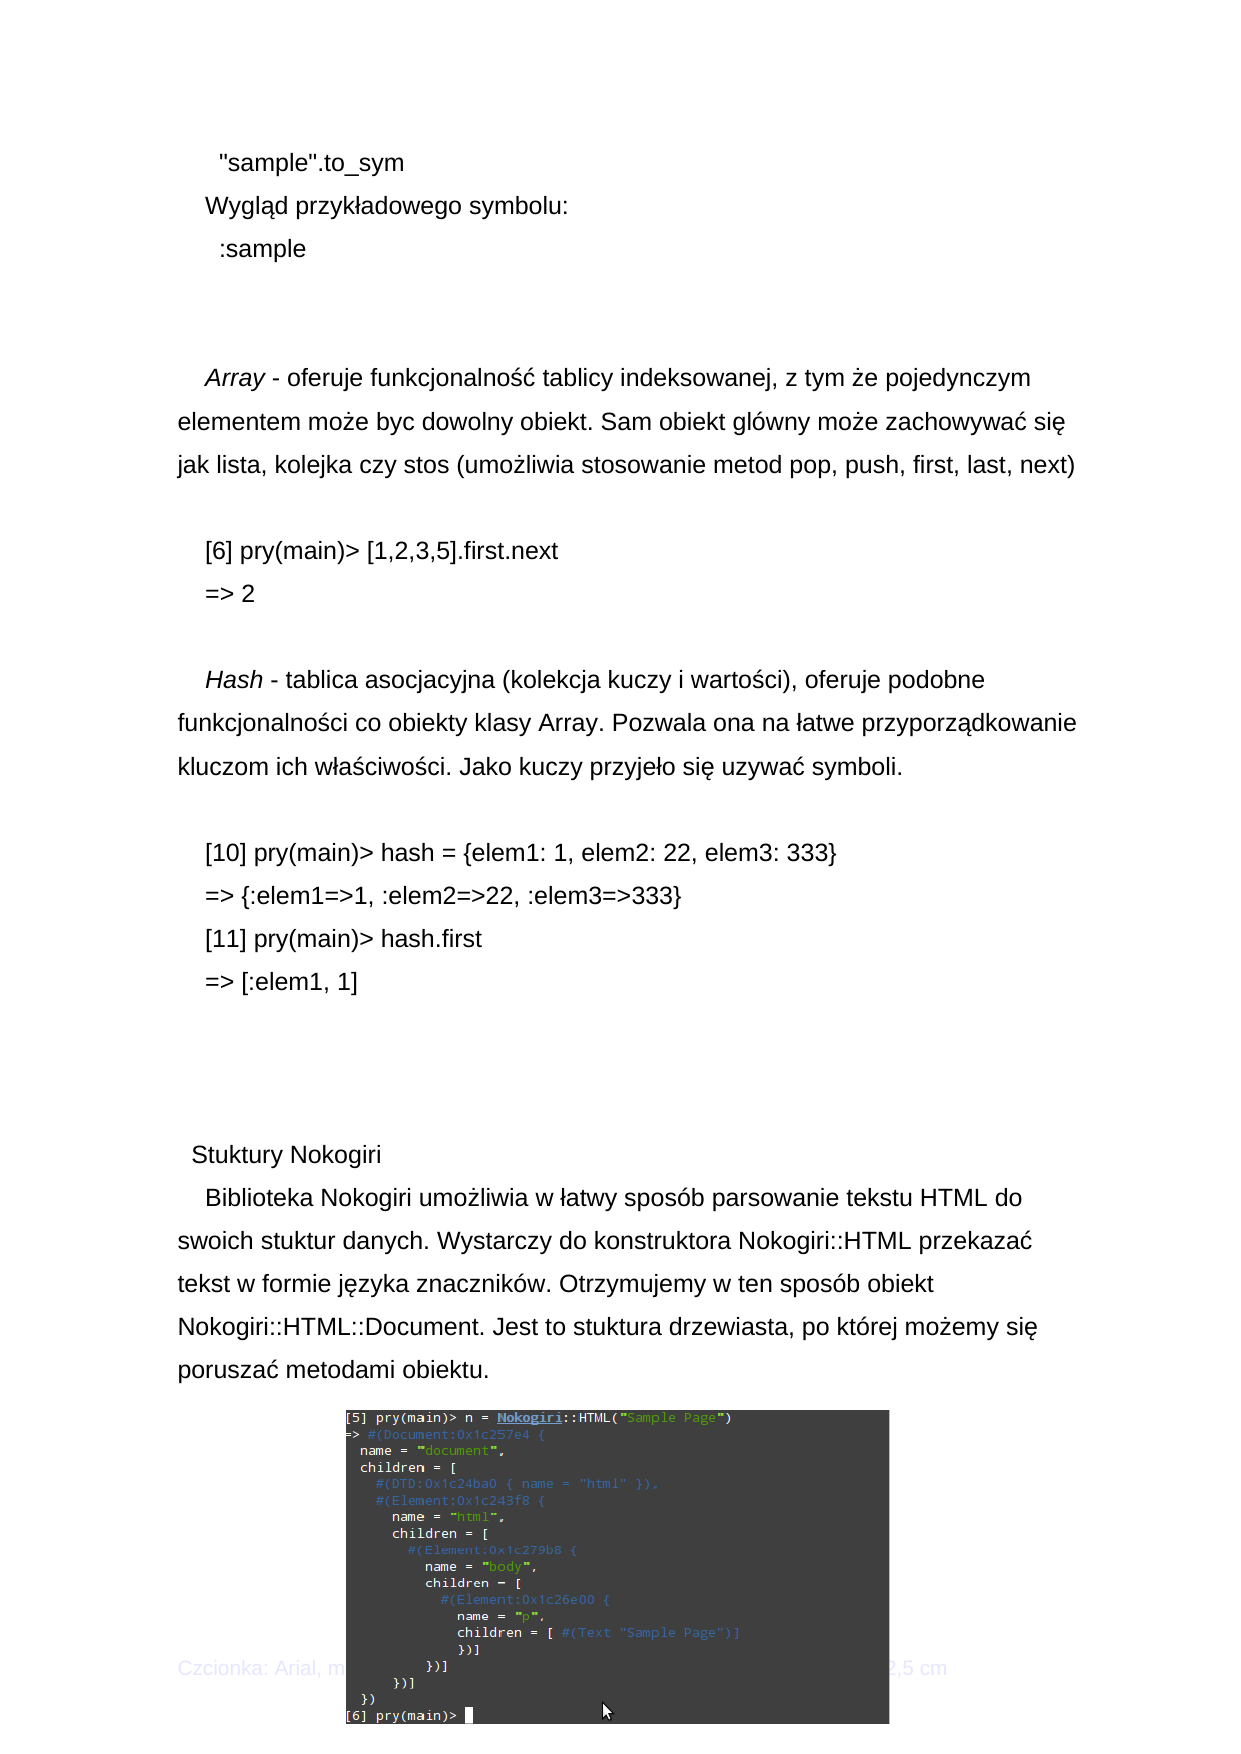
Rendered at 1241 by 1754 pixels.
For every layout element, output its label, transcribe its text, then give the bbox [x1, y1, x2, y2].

picture [346, 1410, 890, 1724]
text Stuktury Nokogiri [177, 1139, 1092, 1168]
text => [:elem1, 1] [177, 967, 1092, 996]
text Hash - tablica asocjacyjna (kolekcja kuczy i wartości), oferuje podobne funkcjonalności co obiekty klasy Array. Pozwala ona na łatwe przyporządkowanie kluczom ich właściwości. Jako kuczy przyjeło się uzywać symboli. [177, 665, 1092, 780]
text Biblioteka Nokogiri umożliwia w łatwy sposób parsowanie tekstu HTML do swoich stuktur danych. Wystarczy do konstruktora Nokogiri::HTML przekazać tekst w formie języka znaczników. Otrzymujemy w ten sposób obiekt Nokogiri::HTML::Document. Jest to stuktura drzewiasta, po której możemy się poruszać metodami obiektu. [177, 1183, 1092, 1384]
text "sample".to_sym [177, 148, 1092, 176]
text => {:elem1=>1, :elem2=>22, :elem3=>333} [177, 881, 1092, 909]
text :sample [177, 234, 1092, 263]
text [6] pry(main)> [1,2,3,5].first.next [177, 536, 1092, 564]
text [10] pry(main)> hash = {elem1: 1, elem2: 22, elem3: 333} [177, 838, 1092, 866]
text => 2 [177, 579, 1092, 608]
text [11] pry(main)> hash.first [177, 924, 1092, 953]
text Array - oferuje funkcjonalność tablicy indeksowanej, z tym że pojedynczym elementem może byc dowolny obiekt. Sam obiekt glówny może zachowywać się jak lista, kolejka czy stos (umożliwia stosowanie metod pop, push, first, last, next) [177, 363, 1092, 478]
text Wygląd przykładowego symbolu: [177, 191, 1092, 219]
